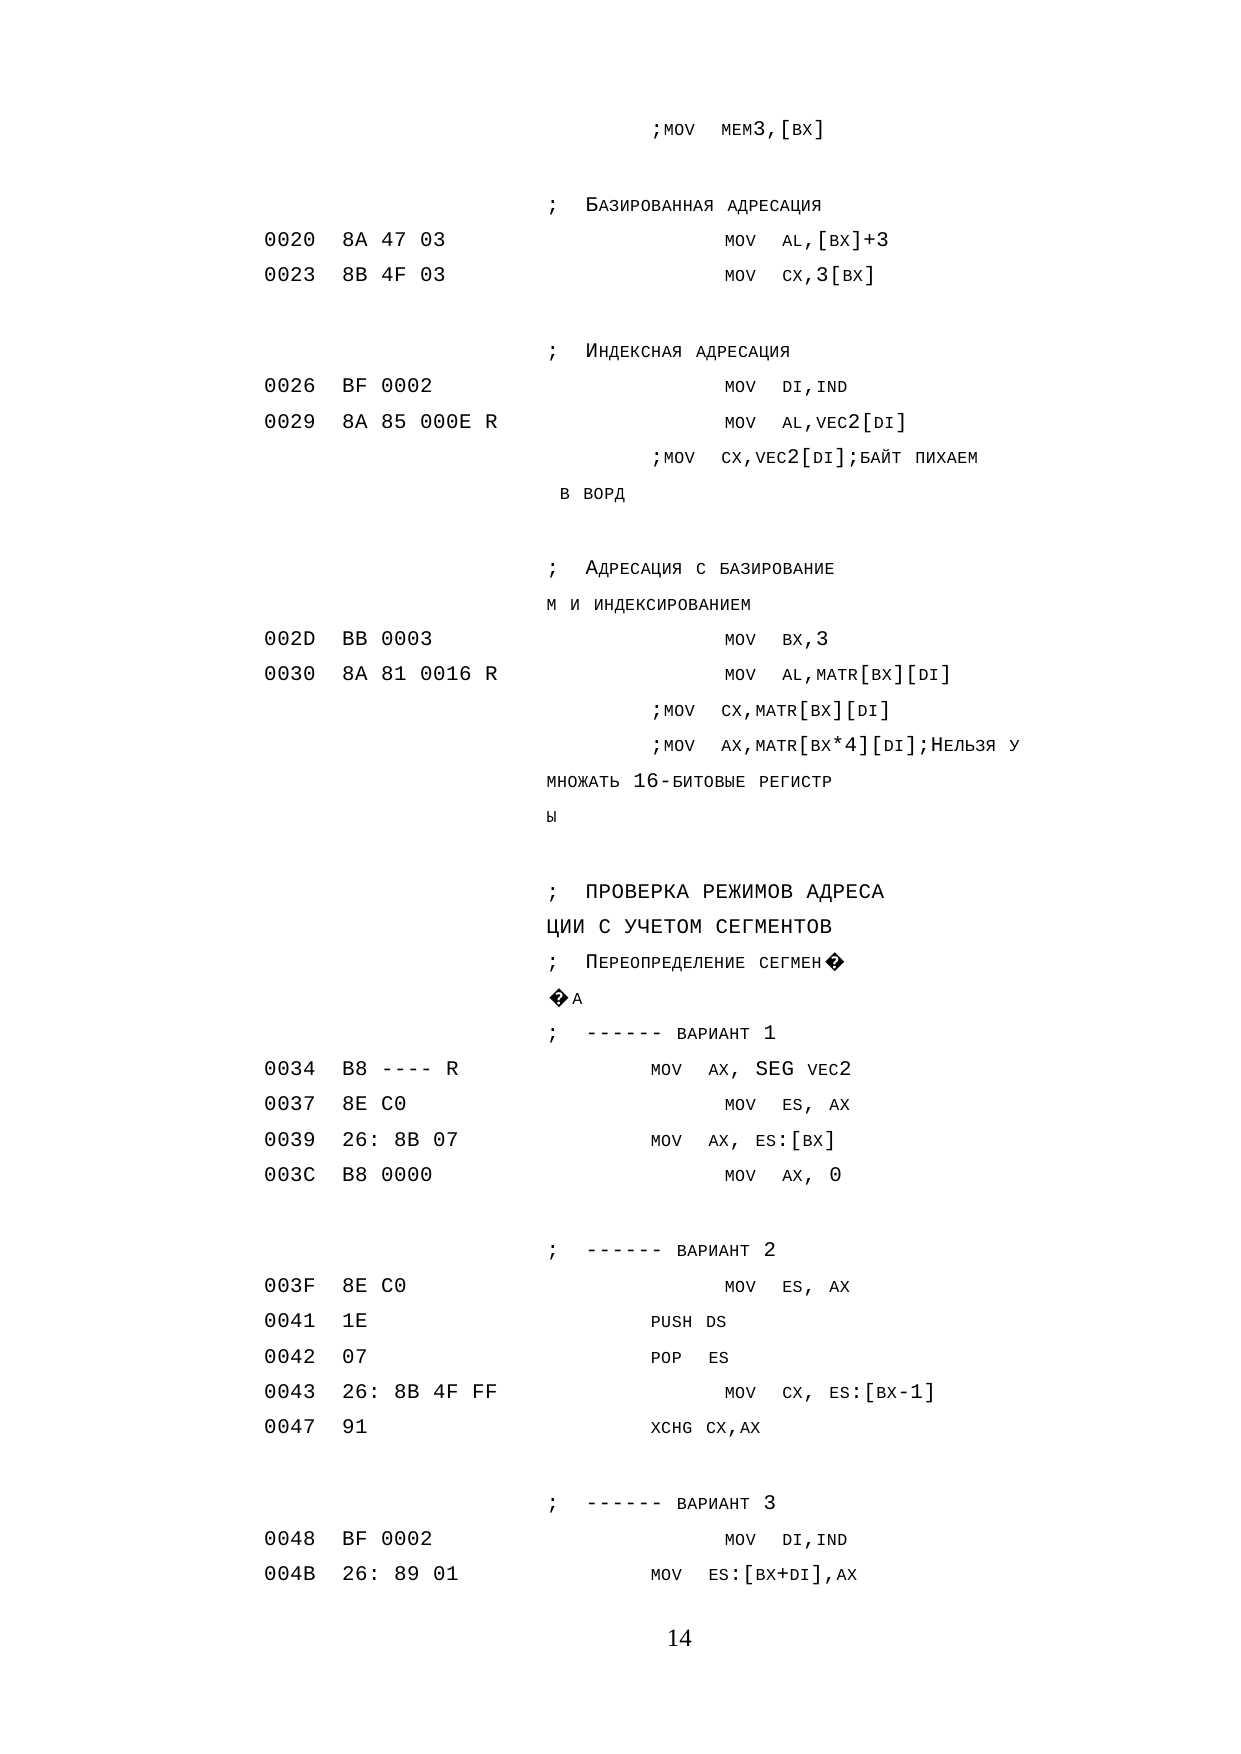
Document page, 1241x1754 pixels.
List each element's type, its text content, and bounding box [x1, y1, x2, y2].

text 004B 26: 89 01 mov es:[bx+di],ax [177, 1563, 1181, 1587]
text ; ------ вариант 2 [177, 1239, 1181, 1263]
text ; Адресация с базирование [177, 557, 1181, 581]
text 0048 BF 0002 mov di,ind [177, 1527, 1181, 1551]
text 003C B8 0000 mov ax, 0 [177, 1164, 1181, 1188]
text 0042 07 pop es [177, 1346, 1181, 1369]
text ЦИИ С УЧЕТОМ СЕГМЕНТОВ [177, 916, 1181, 940]
text 0023 8B 4F 03 mov cx,3[bx] [177, 264, 1181, 288]
text в ворд [177, 482, 1181, 505]
text ; Переопределение сегмен� [177, 951, 1181, 975]
text ;mov cx,matr[bx][di] [177, 699, 1181, 722]
text �а [177, 987, 1181, 1011]
text ; ------ вариант 1 [177, 1022, 1181, 1046]
text 0034 B8 ---- R mov ax, SEG vec2 [177, 1058, 1181, 1081]
text 0026 BF 0002 mov di,ind [177, 375, 1181, 399]
text ; Индексная адресация [177, 340, 1181, 364]
text ; ПРОВЕРКА РЕЖИМОВ АДРЕСА [177, 881, 1181, 904]
text ;mov mem3,[bx] [177, 118, 1181, 142]
text 0041 1E push ds [177, 1310, 1181, 1334]
text 0037 8E C0 mov es, ax [177, 1093, 1181, 1117]
text множать 16-битовые регистр [177, 770, 1181, 793]
text 002D BB 0003 mov bx,3 [177, 628, 1181, 652]
text 0039 26: 8B 07 mov ax, es:[bx] [177, 1128, 1181, 1152]
text ;mov cx,vec2[di];байт пихаем [177, 446, 1181, 470]
text 003F 8E C0 mov es, ax [177, 1275, 1181, 1298]
text 0029 8A 85 000E R mov al,vec2[di] [177, 411, 1181, 434]
text ; Базированная адресация [177, 194, 1181, 217]
text ы [177, 805, 1181, 829]
text ;mov ax,matr[bx*4][di];Нельзя у [177, 734, 1181, 758]
text м и индексированием [177, 593, 1181, 616]
text 0043 26: 8B 4F FF mov cx, es:[bx-1] [177, 1381, 1181, 1405]
text 0047 91 xchg cx,ax [177, 1417, 1181, 1440]
text ; ------ вариант 3 [177, 1492, 1181, 1516]
text 0030 8A 81 0016 R mov al,matr[bx][di] [177, 663, 1181, 687]
text 0020 8A 47 03 mov al,[bx]+3 [177, 229, 1181, 253]
